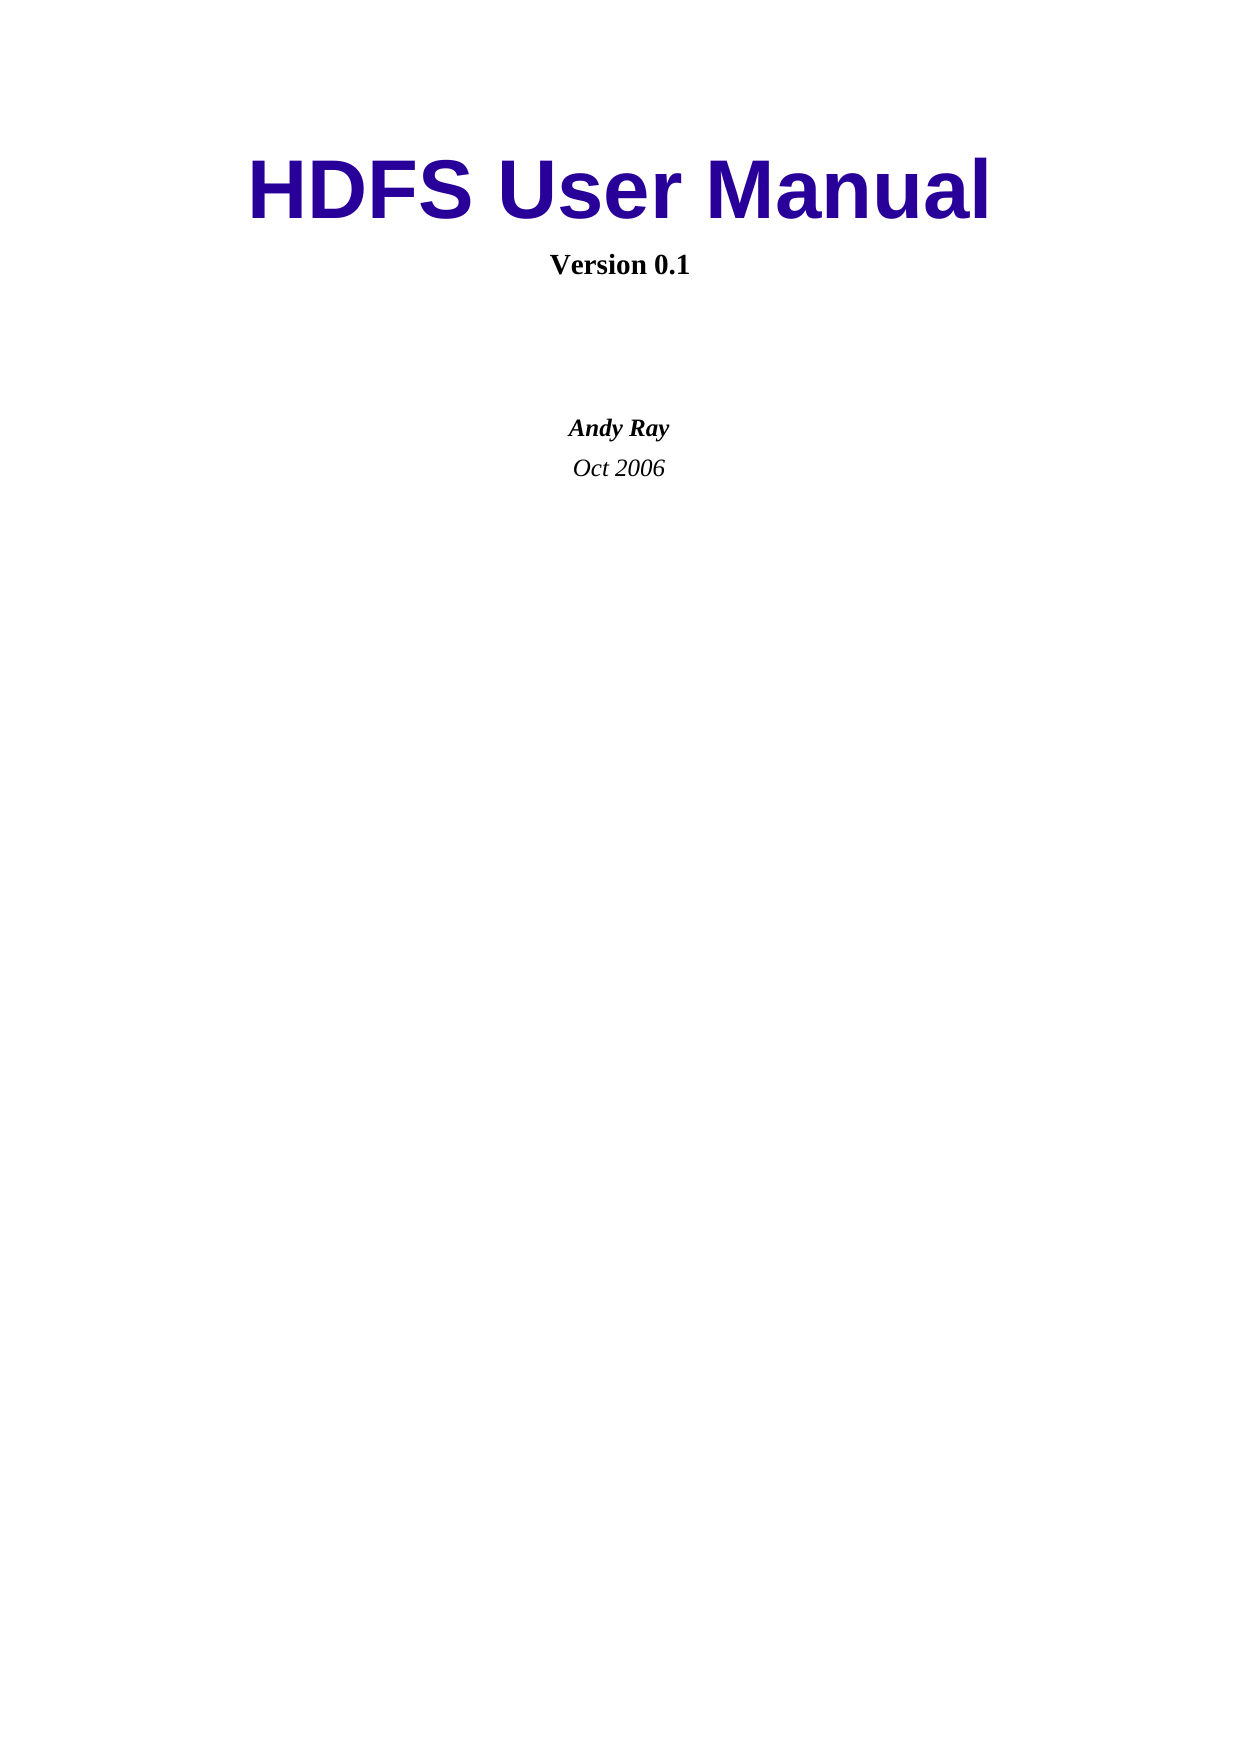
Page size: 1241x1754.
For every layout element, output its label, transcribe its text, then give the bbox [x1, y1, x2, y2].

text Andy Ray [118, 414, 1122, 442]
text Oct 2006 [118, 454, 1122, 482]
subtitle HDFS User Manual [118, 143, 1122, 236]
text Version 0.1 [118, 249, 1122, 281]
